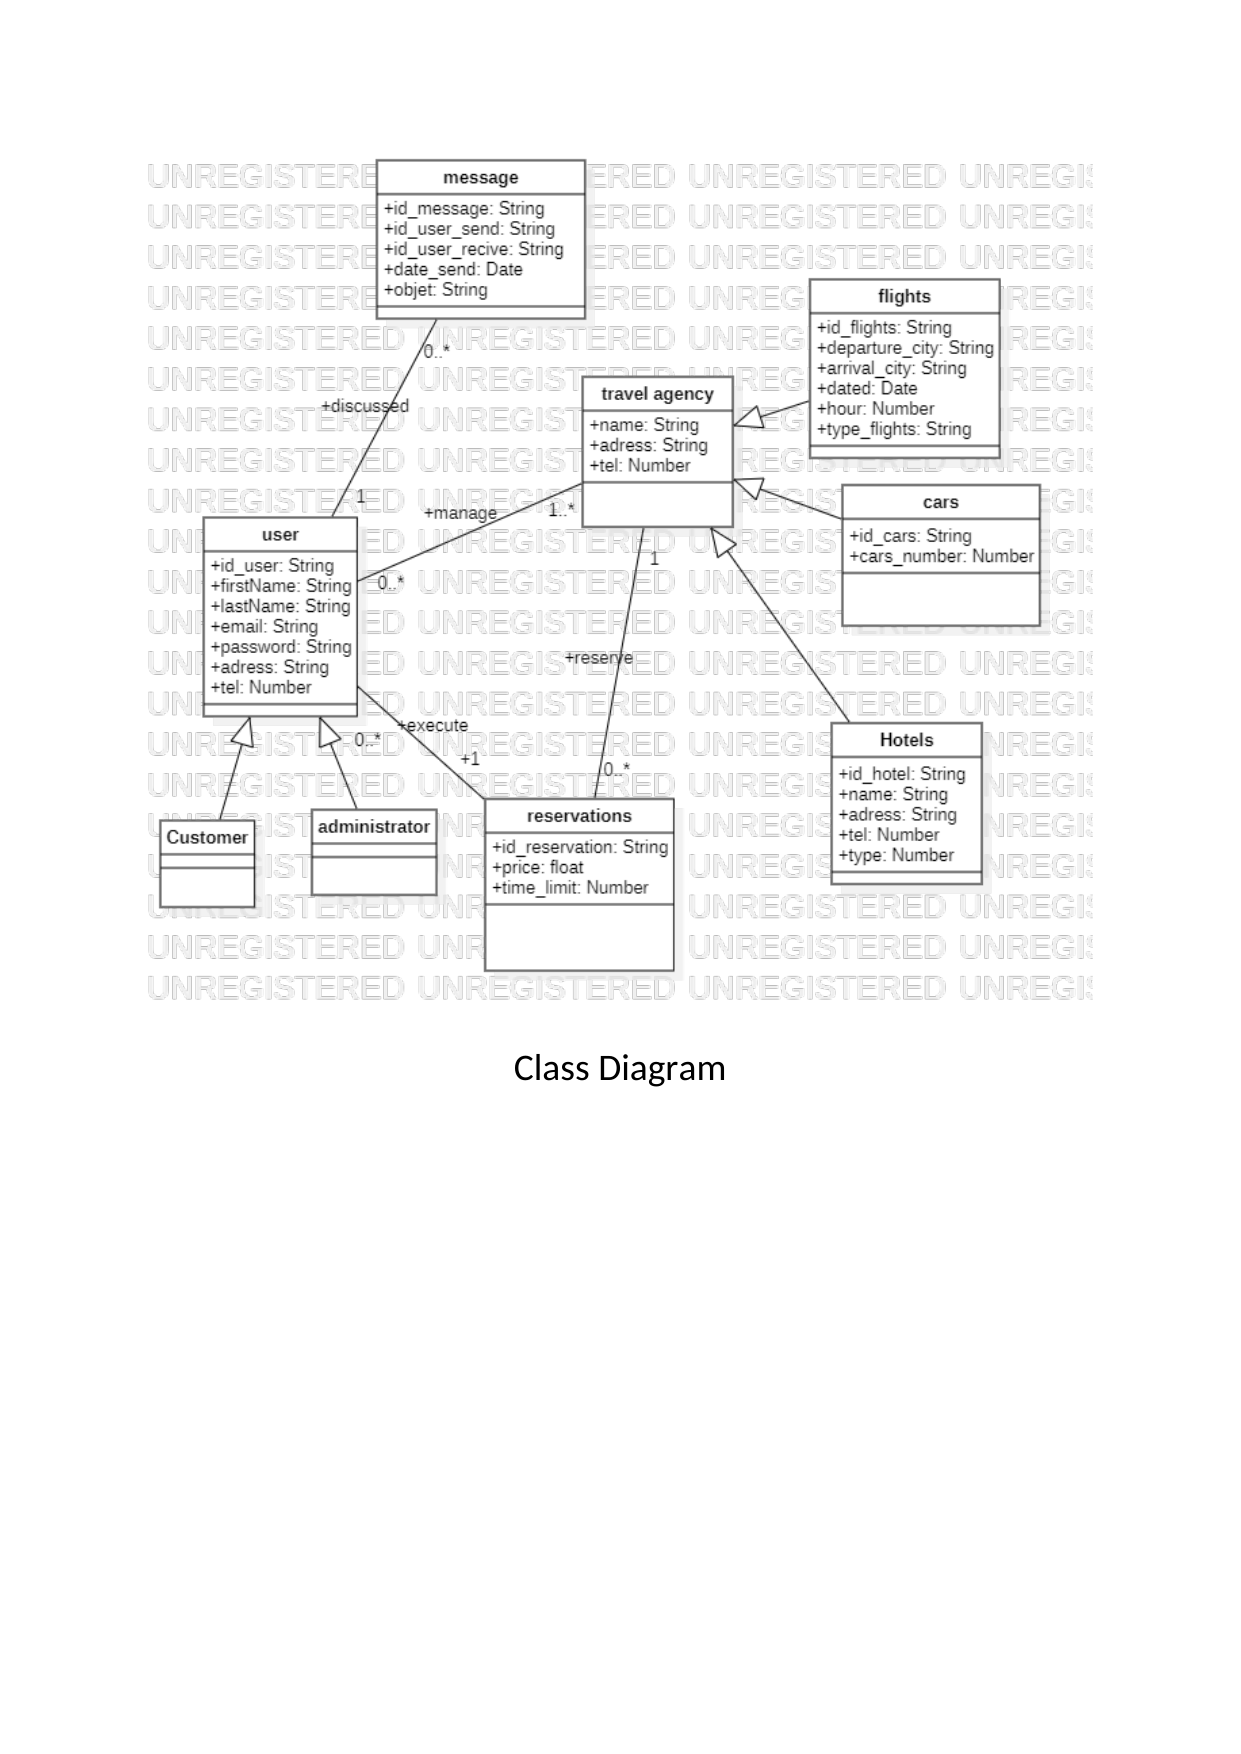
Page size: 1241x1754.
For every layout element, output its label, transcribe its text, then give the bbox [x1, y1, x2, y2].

text Class Diagram [148, 1043, 1093, 1089]
